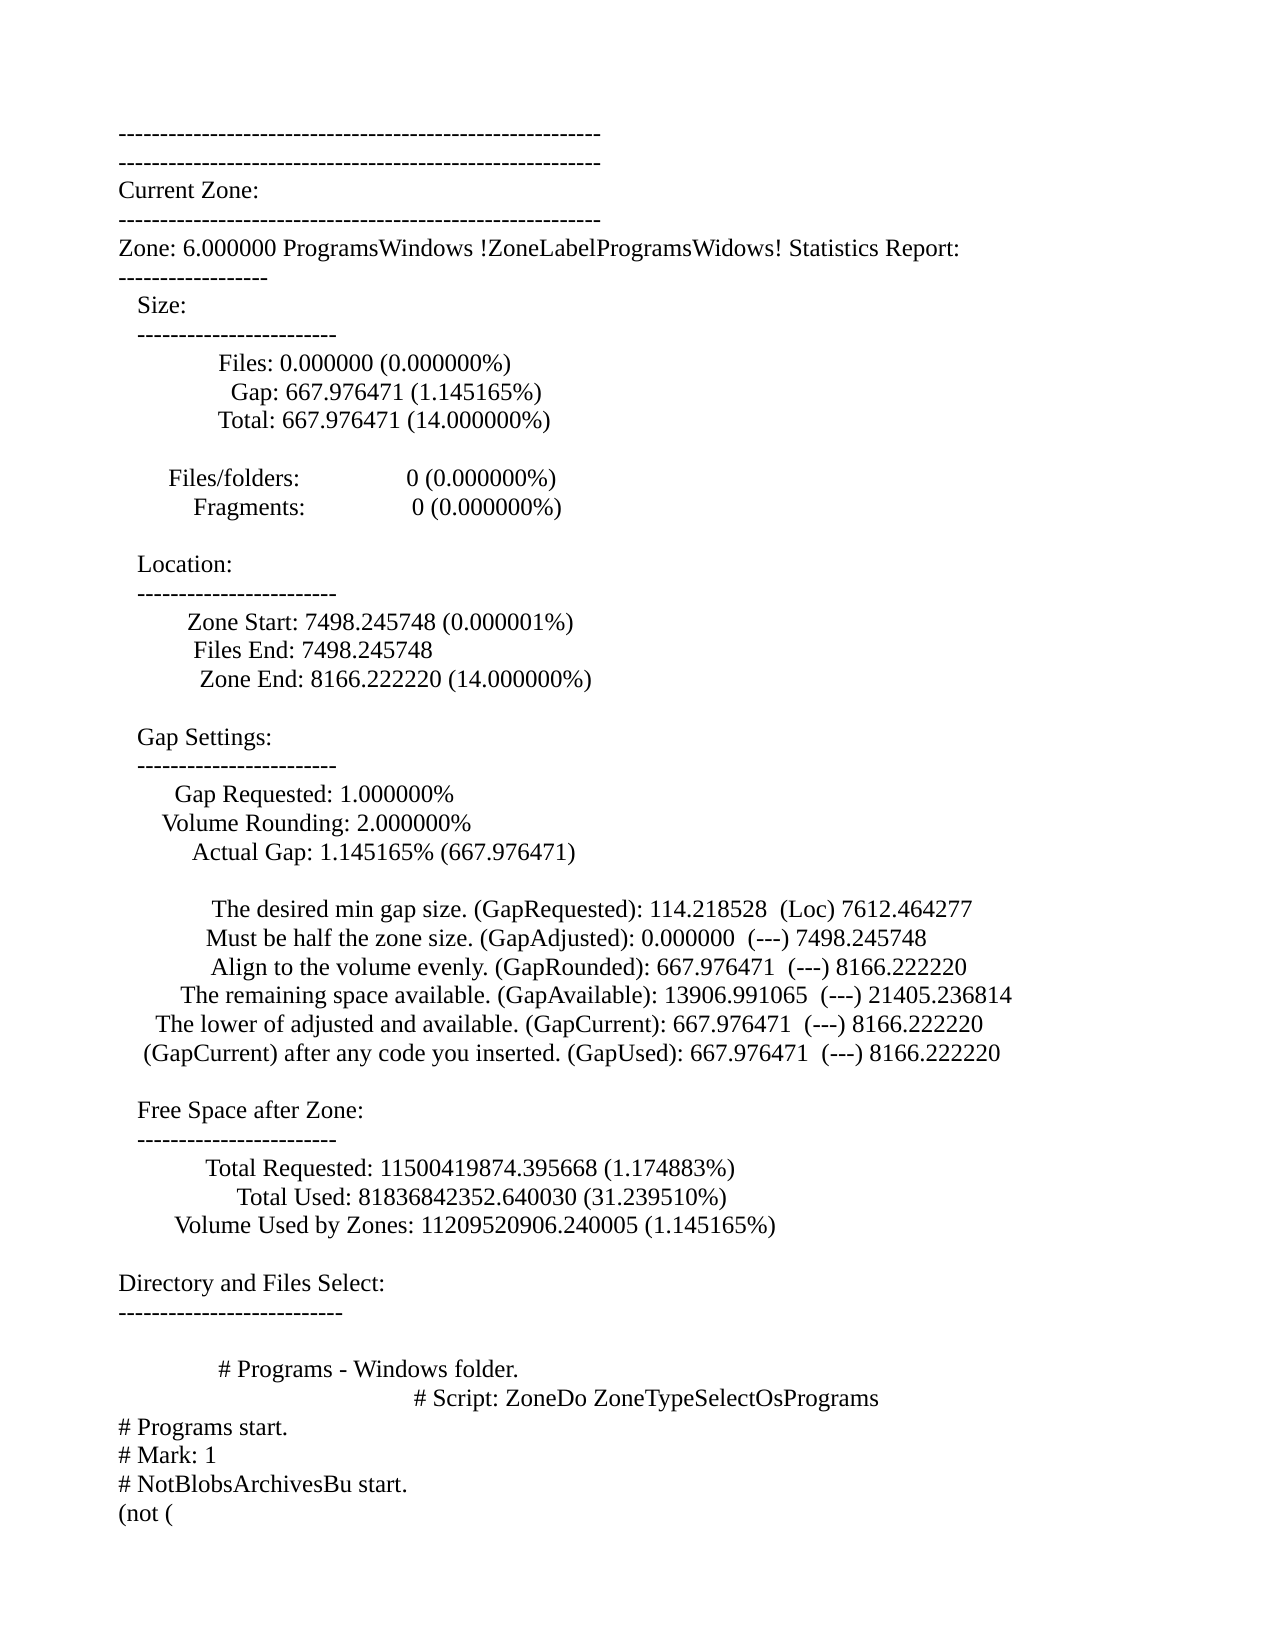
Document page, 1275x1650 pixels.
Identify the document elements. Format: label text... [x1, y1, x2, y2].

text Zone Start: 7498.245748 (0.000001%) [118, 607, 1157, 636]
text Volume Used by Zones: 11209520906.240005 (1.145165%) [118, 1211, 1157, 1239]
text ------------------------ [118, 751, 1157, 779]
text ---------------------------------------------------------- [118, 147, 1157, 176]
text Total: 667.976471 (14.000000%) [118, 406, 1157, 434]
text --------------------------- [118, 1297, 1157, 1326]
text Actual Gap: 1.145165% (667.976471) [118, 837, 1157, 866]
text ------------------------ [118, 1124, 1157, 1153]
text Gap Settings: [118, 722, 1157, 751]
text Fragments: 0 (0.000000%) [118, 492, 1157, 521]
text Must be half the zone size. (GapAdjusted): 0.000000 (---) 7498.245748 [118, 923, 1157, 952]
text Size: [118, 291, 1157, 319]
text # Programs start. [118, 1412, 1157, 1441]
text Files: 0.000000 (0.000000%) [118, 348, 1157, 377]
text Current Zone: [118, 176, 1157, 204]
text Free Space after Zone: [118, 1096, 1157, 1124]
text The remaining space available. (GapAvailable): 13906.991065 (---) 21405.236814 [118, 981, 1157, 1009]
text # NotBlobsArchivesBu start. [118, 1469, 1157, 1498]
text ------------------ [118, 262, 1157, 291]
text (not ( [118, 1498, 1157, 1527]
text # Script: ZoneDo ZoneTypeSelectOsPrograms [118, 1383, 1157, 1412]
text (GapCurrent) after any code you inserted. (GapUsed): 667.976471 (---) 8166.222220 [118, 1038, 1157, 1067]
text ------------------------ [118, 578, 1157, 607]
text # Mark: 1 [118, 1441, 1157, 1469]
text Directory and Files Select: [118, 1268, 1157, 1297]
text Location: [118, 549, 1157, 578]
text Total Requested: 11500419874.395668 (1.174883%) [118, 1153, 1157, 1182]
text ---------------------------------------------------------- [118, 204, 1157, 233]
text ---------------------------------------------------------- [118, 118, 1157, 147]
text Gap: 667.976471 (1.145165%) [118, 377, 1157, 406]
text Zone: 6.000000 ProgramsWindows !ZoneLabelProgramsWidows! Statistics Report: [118, 233, 1157, 262]
text Files End: 7498.245748 [118, 636, 1157, 664]
text Total Used: 81836842352.640030 (31.239510%) [118, 1182, 1157, 1211]
text The desired min gap size. (GapRequested): 114.218528 (Loc) 7612.464277 [118, 894, 1157, 923]
text Zone End: 8166.222220 (14.000000%) [118, 664, 1157, 693]
text The lower of adjusted and available. (GapCurrent): 667.976471 (---) 8166.222220 [118, 1009, 1157, 1038]
text # Programs - Windows folder. [118, 1354, 1157, 1383]
text Volume Rounding: 2.000000% [118, 808, 1157, 837]
text ------------------------ [118, 319, 1157, 348]
text Gap Requested: 1.000000% [118, 779, 1157, 808]
text Align to the volume evenly. (GapRounded): 667.976471 (---) 8166.222220 [118, 952, 1157, 981]
text Files/folders: 0 (0.000000%) [118, 463, 1157, 492]
